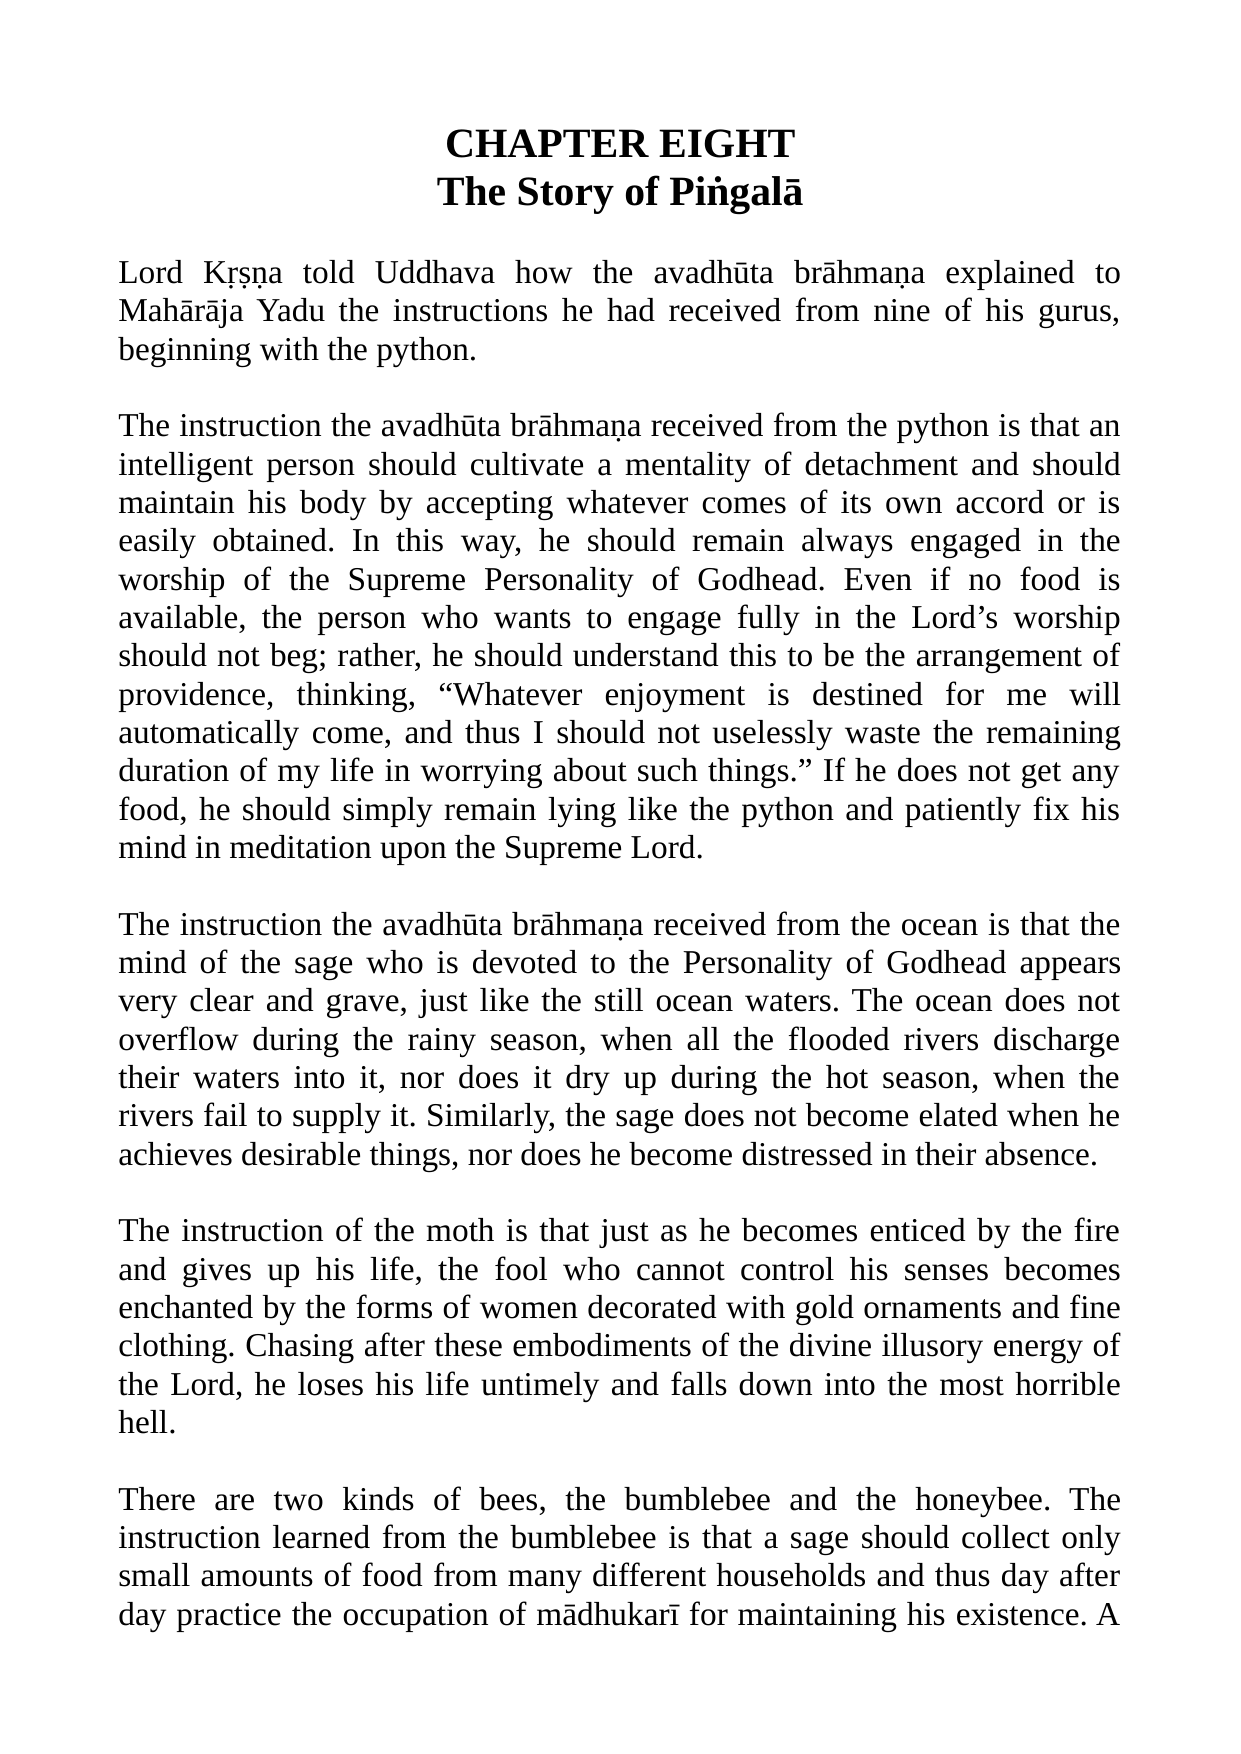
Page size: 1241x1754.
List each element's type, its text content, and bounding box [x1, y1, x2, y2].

text The instruction the avadhūta brāhmaṇa received from the python is that an intelligent person should cultivate a mentality of detachment and should maintain his body by accepting whatever comes of its own accord or is easily obtained. In this way, he should remain always engaged in the worship of the Supreme Personality of Godhead. Even if no food is available, the person who wants to engage fully in the Lord’s worship should not beg; rather, he should understand this to be the arrangement of providence, thinking, “Whatever enjoyment is destined for me will automatically come, and thus I should not uselessly waste the remaining duration of my life in worrying about such things.” If he does not get any food, he should simply remain lying like the python and patiently fix his mind in meditation upon the Supreme Lord. [118, 406, 1122, 866]
text CHAPTER EIGHT [118, 118, 1122, 166]
text There are two kinds of bees, the bumblebee and the honeybee. The instruction learned from the bumblebee is that a sage should collect only small amounts of food from many different households and thus day after day practice the occupation of mādhukarī for maintaining his existence. A [118, 1479, 1122, 1632]
text The instruction the avadhūta brāhmaṇa received from the ocean is that the mind of the sage who is devoted to the Personality of Godhead appears very clear and grave, just like the still ocean waters. The ocean does not overflow during the rainy season, when all the flooded rivers discharge their waters into it, nor does it dry up during the hot season, when the rivers fail to supply it. Similarly, the sage does not become elated when he achieves desirable things, nor does he become distressed in their absence. [118, 904, 1122, 1172]
text The Story of Piṅgalā [118, 166, 1122, 214]
text Lord Kṛṣṇa told Uddhava how the avadhūta brāhmaṇa explained to Mahārāja Yadu the instructions he had received from nine of his gurus, beginning with the python. [118, 252, 1122, 367]
text The instruction of the moth is that just as he becomes enticed by the fire and gives up his life, the fool who cannot control his senses becomes enchanted by the forms of women decorated with gold ornaments and fine clothing. Chasing after these embodiments of the divine illusory energy of the Lord, he loses his life untimely and falls down into the most horrible hell. [118, 1211, 1122, 1441]
